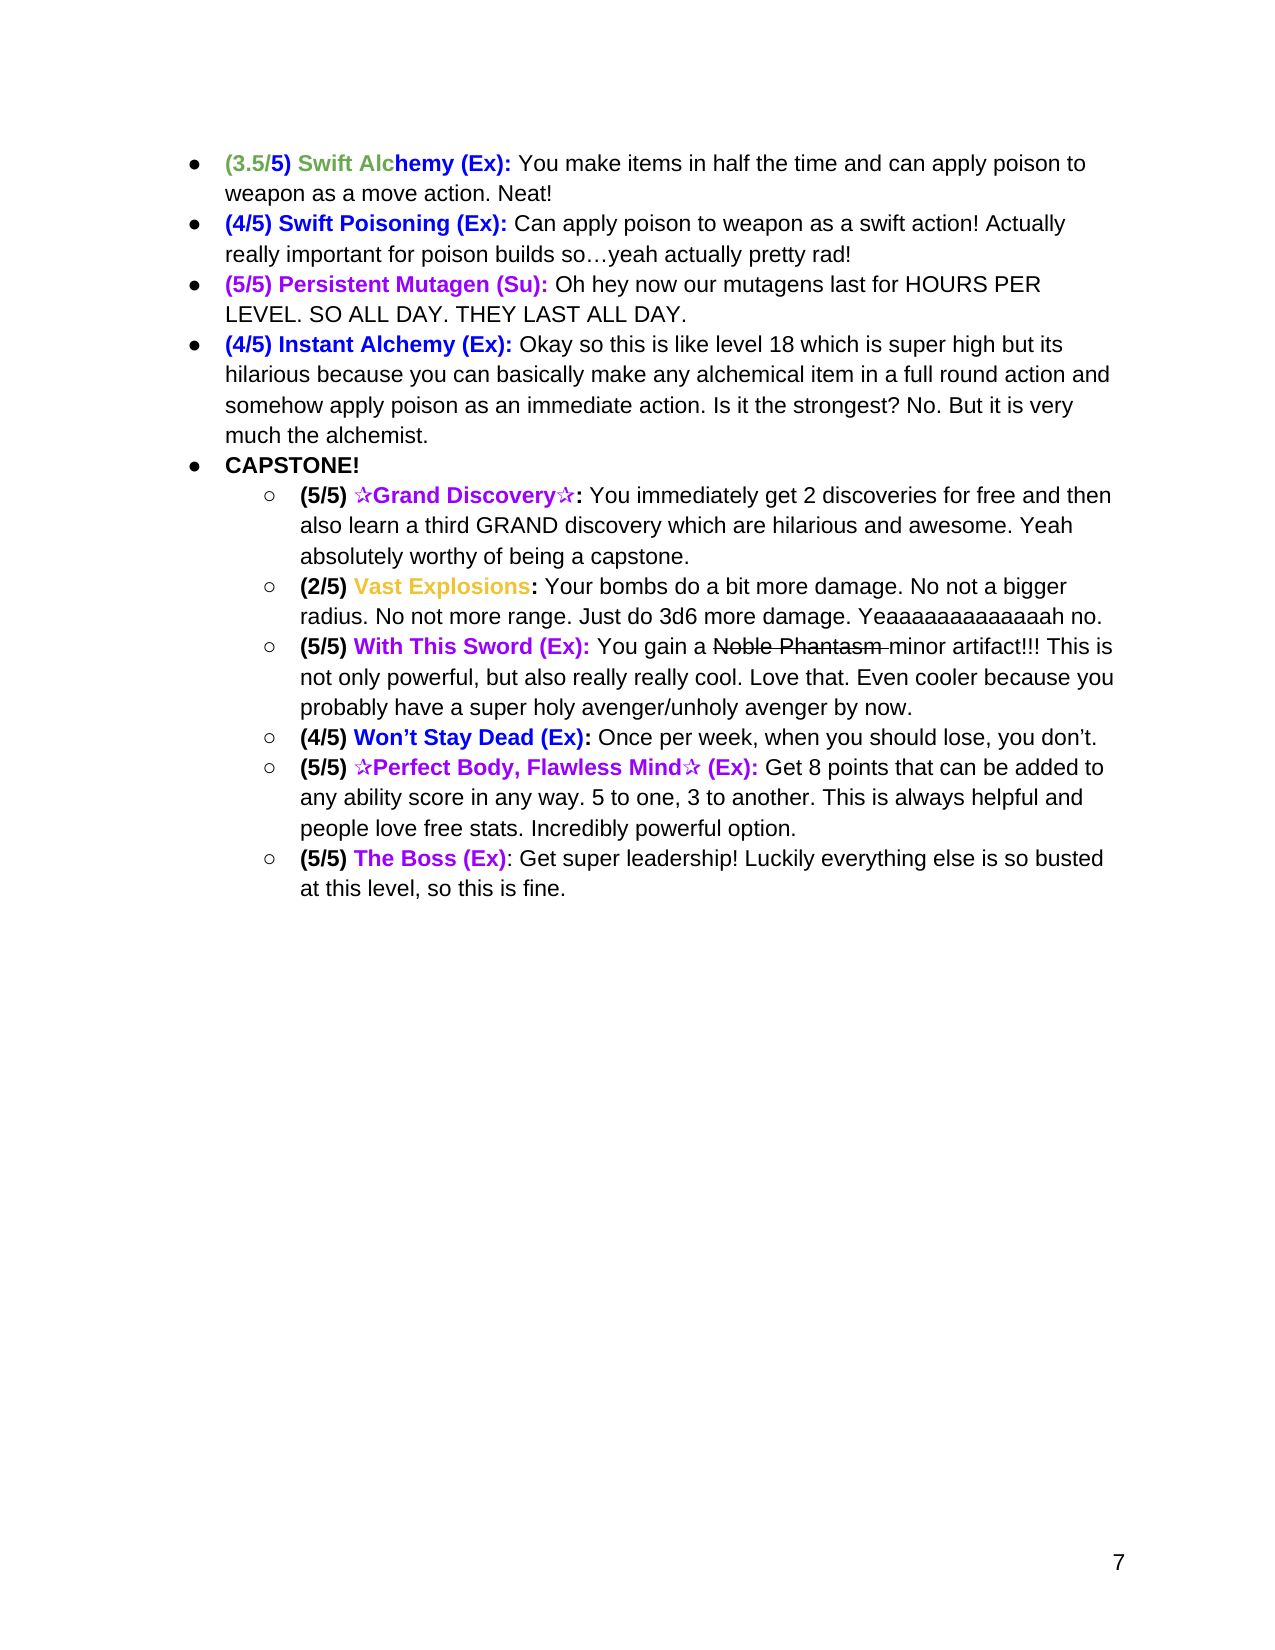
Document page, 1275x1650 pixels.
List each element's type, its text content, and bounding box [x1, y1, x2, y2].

list (5/5) Persistent Mutagen (Su): Oh hey now our mutagens last for HOURS PER LEVEL. SO ALL DAY. THEY LAST ALL DAY. [187, 271, 1125, 327]
list (5/5) The Boss (Ex): Get super leadership! Luckily everything else is so busted at this level, so this is fine. [262, 845, 1125, 901]
list (5/5) ✰Perfect Body, Flawless Mind✰ (Ex): Get 8 points that can be added to any ability score in any way. 5 to one, 3 to another. This is always helpful and people love free stats. Incredibly powerful option. [262, 754, 1125, 841]
list (2/5) Vast Explosions: Your bombs do a bit more damage. No not a bigger radius. No not more range. Just do 3d6 more damage. Yeaaaaaaaaaaaaah no. [262, 573, 1125, 629]
list (5/5) ✰Grand Discovery✰: You immediately get 2 discoveries for free and then also learn a third GRAND discovery which are hilarious and awesome. Yeah absolutely worthy of being a capstone. [262, 482, 1125, 569]
list (4/5) Instant Alchemy (Ex): Okay so this is like level 18 which is super high but its hilarious because you can basically make any alchemical item in a full round action and somehow apply poison as an immediate action. Is it the strongest? No. But it is very much the alchemist. [187, 331, 1125, 448]
list (5/5) With This Sword (Ex): You gain a Noble Phantasm minor artifact!!! This is not only powerful, but also really really cool. Love that. Even cooler because you probably have a super holy avenger/unholy avenger by now. [262, 633, 1125, 720]
list (4/5) Swift Poisoning (Ex): Can apply poison to weapon as a swift action! Actually really important for poison builds so…yeah actually pretty rad! [187, 210, 1125, 267]
list (4/5) Won’t Stay Dead (Ex): Once per week, when you should lose, you don’t. [262, 724, 1125, 750]
list (3.5/5) Swift Alchemy (Ex): You make items in half the time and can apply poison to weapon as a move action. Neat! [187, 150, 1125, 207]
list CAPSTONE! [187, 452, 1125, 478]
